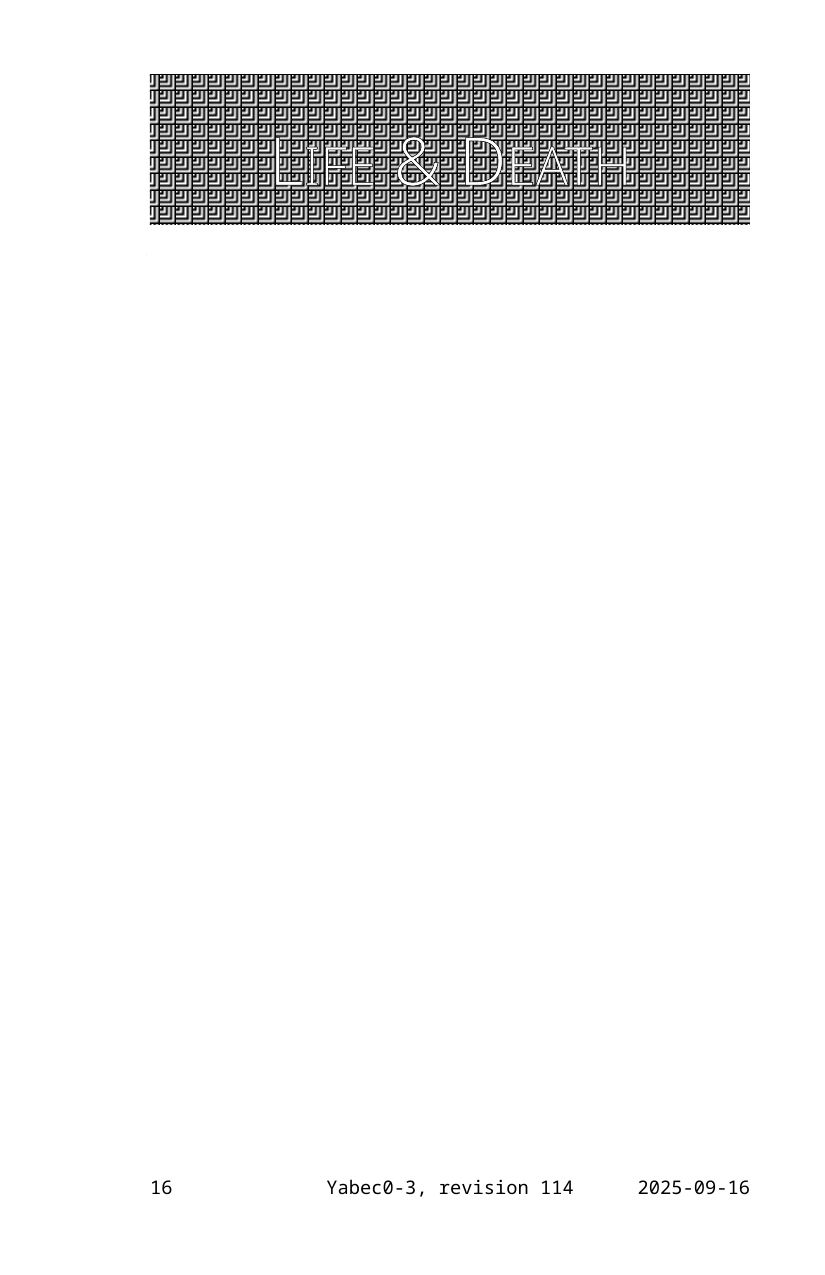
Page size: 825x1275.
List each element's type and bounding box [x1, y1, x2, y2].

picture [149, 74, 750, 225]
